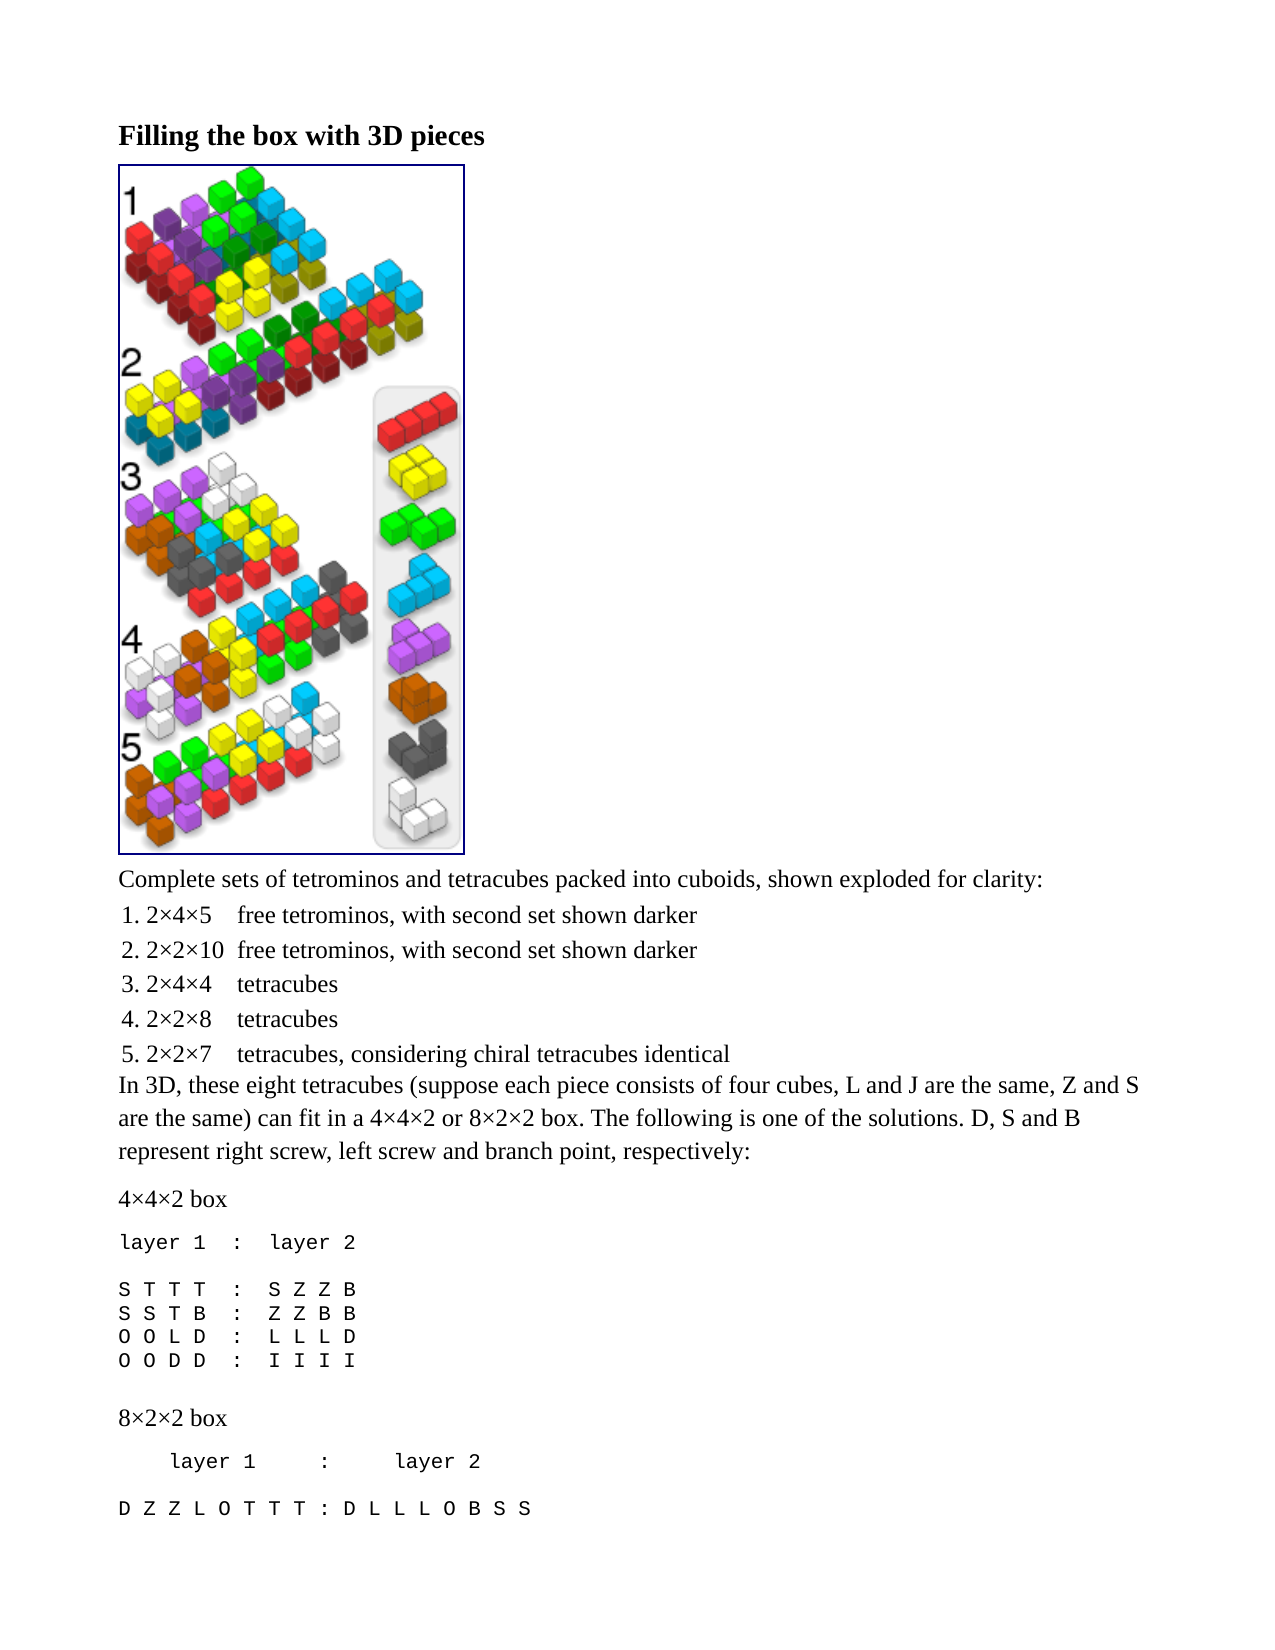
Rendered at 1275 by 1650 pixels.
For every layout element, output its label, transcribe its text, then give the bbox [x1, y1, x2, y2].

table_header 1. 2×4×5 [118, 898, 234, 932]
table_header free tetrominos, with second set shown darker [234, 898, 747, 932]
text layer 1 : layer 2 [118, 1451, 1157, 1474]
table_cell tetracubes, considering chiral tetracubes identical [234, 1036, 747, 1070]
text S S T B : Z Z B B [118, 1303, 1157, 1326]
table_cell free tetrominos, with second set shown darker [234, 932, 747, 967]
text D Z Z L O T T T : D L L L O B S S [118, 1498, 1157, 1522]
table_cell tetracubes [234, 1001, 747, 1036]
subtitle Filling the box with 3D pieces [118, 118, 1157, 152]
text In 3D, these eight tetracubes (suppose each piece consists of four cubes, L and J are the same, Z and S are the same) can fit in a 4×4×2 or 8×2×2 box. The following is one of the solutions. D, S and B represent right screw, left screw and branch point, respectively: [118, 1070, 1157, 1165]
text layer 1 : layer 2 [118, 1232, 1157, 1255]
text O O D D : I I I I [118, 1350, 1157, 1373]
text S T T T : S Z Z B [118, 1279, 1157, 1303]
table_cell 2. 2×2×10 [118, 932, 234, 967]
table_cell 4. 2×2×8 [118, 1001, 234, 1036]
text O O L D : L L L D [118, 1326, 1157, 1350]
text Complete sets of tetrominos and tetracubes packed into cuboids, shown exploded for clarity: [118, 864, 1157, 893]
picture [120, 166, 463, 853]
text 8×2×2 box [118, 1403, 1157, 1432]
table_cell 3. 2×4×4 [118, 967, 234, 1001]
text 4×4×2 box [118, 1184, 1157, 1213]
table_cell tetracubes [234, 967, 747, 1001]
table_cell 5. 2×2×7 [118, 1036, 234, 1070]
